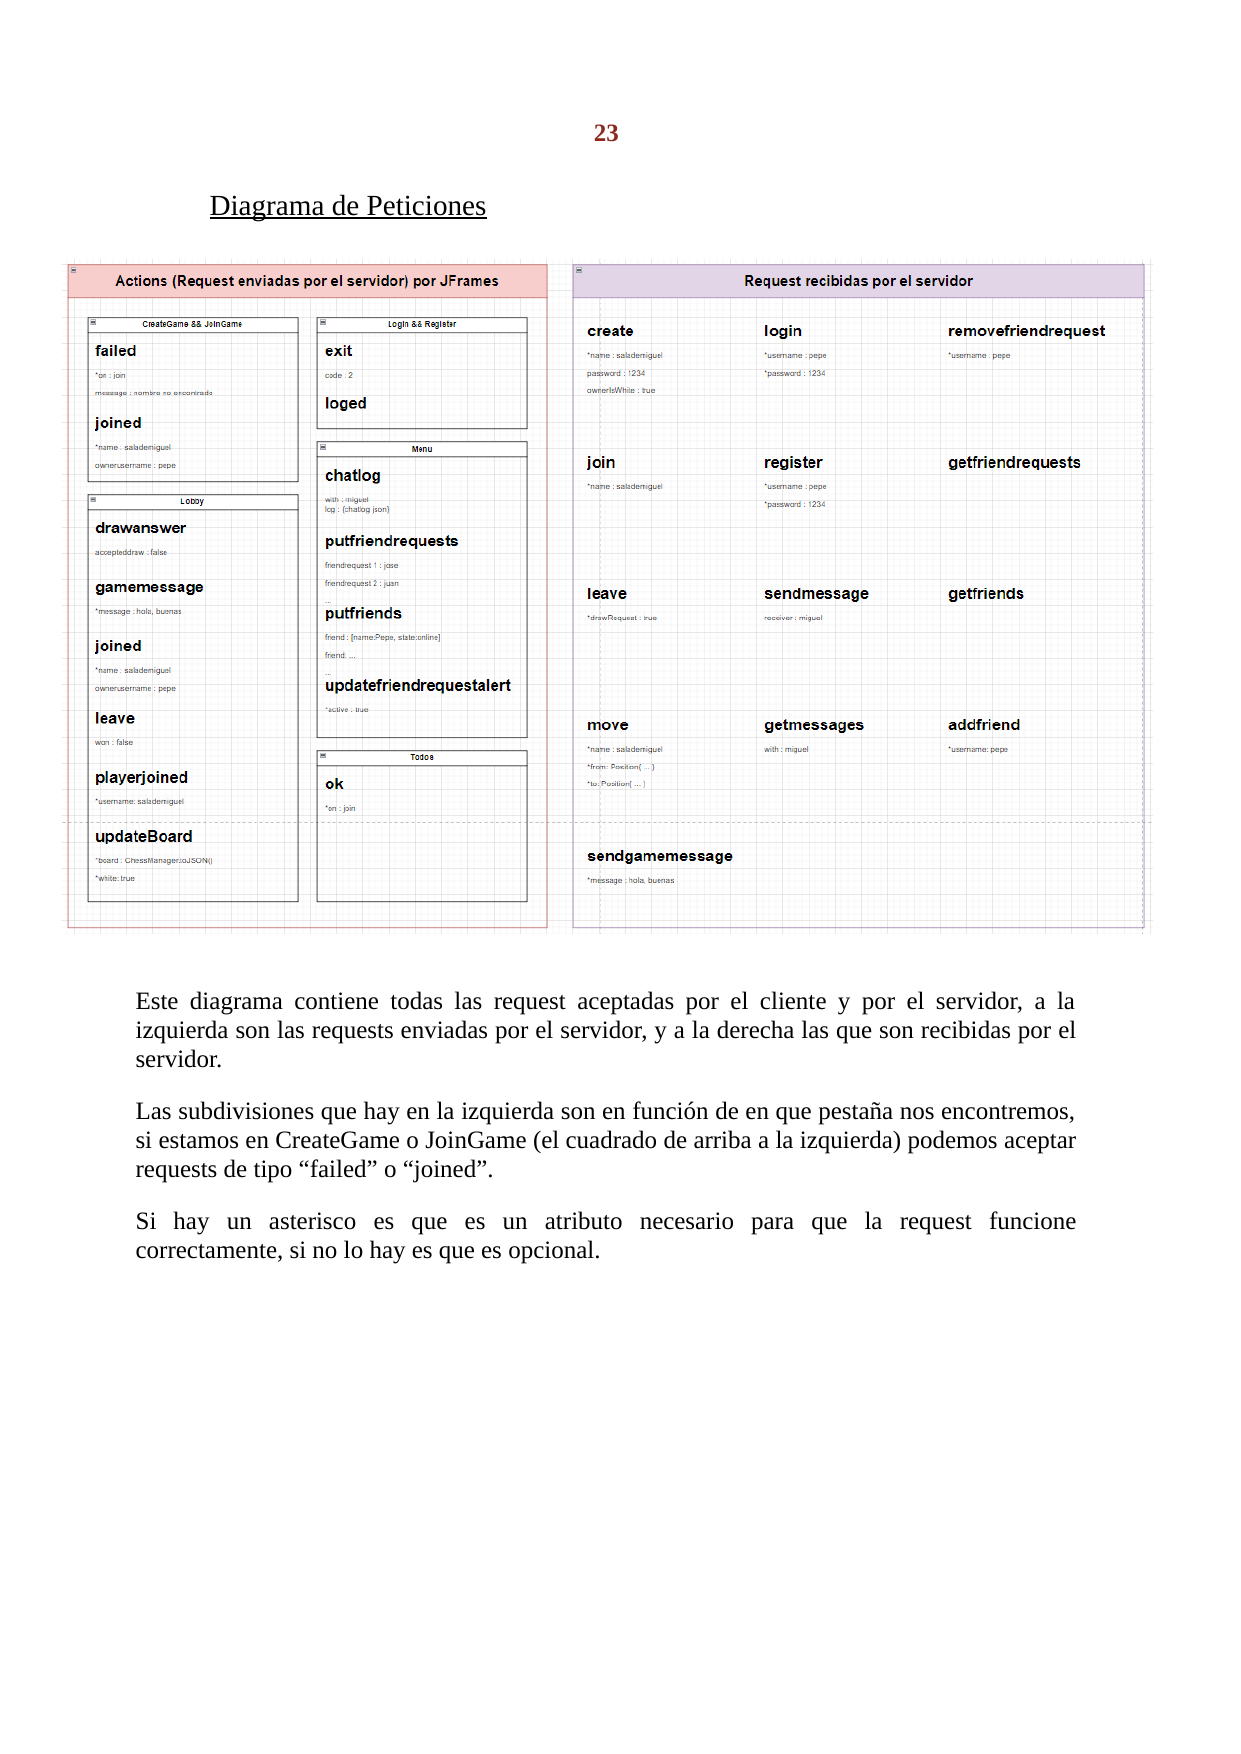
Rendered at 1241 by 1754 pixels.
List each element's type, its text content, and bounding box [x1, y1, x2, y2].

picture [61, 259, 1154, 934]
text Las subdivisiones que hay en la izquierda son en función de en que pestaña nos encontremos, si estamos en CreateGame o JoinGame (el cuadrado de arriba a la izquierda) podemos aceptar requests de tipo “failed” o “joined”. [135, 1096, 1077, 1182]
text Diagrama de Peticiones [209, 188, 1077, 222]
text Si hay un asterisco es que es un atributo necesario para que la request funcione correctamente, si no lo hay es que es opcional. [135, 1206, 1077, 1264]
text Este diagrama contiene todas las request aceptadas por el cliente y por el servidor, a la izquierda son las requests enviadas por el servidor, y a la derecha las que son recibidas por el servidor. [135, 986, 1077, 1072]
